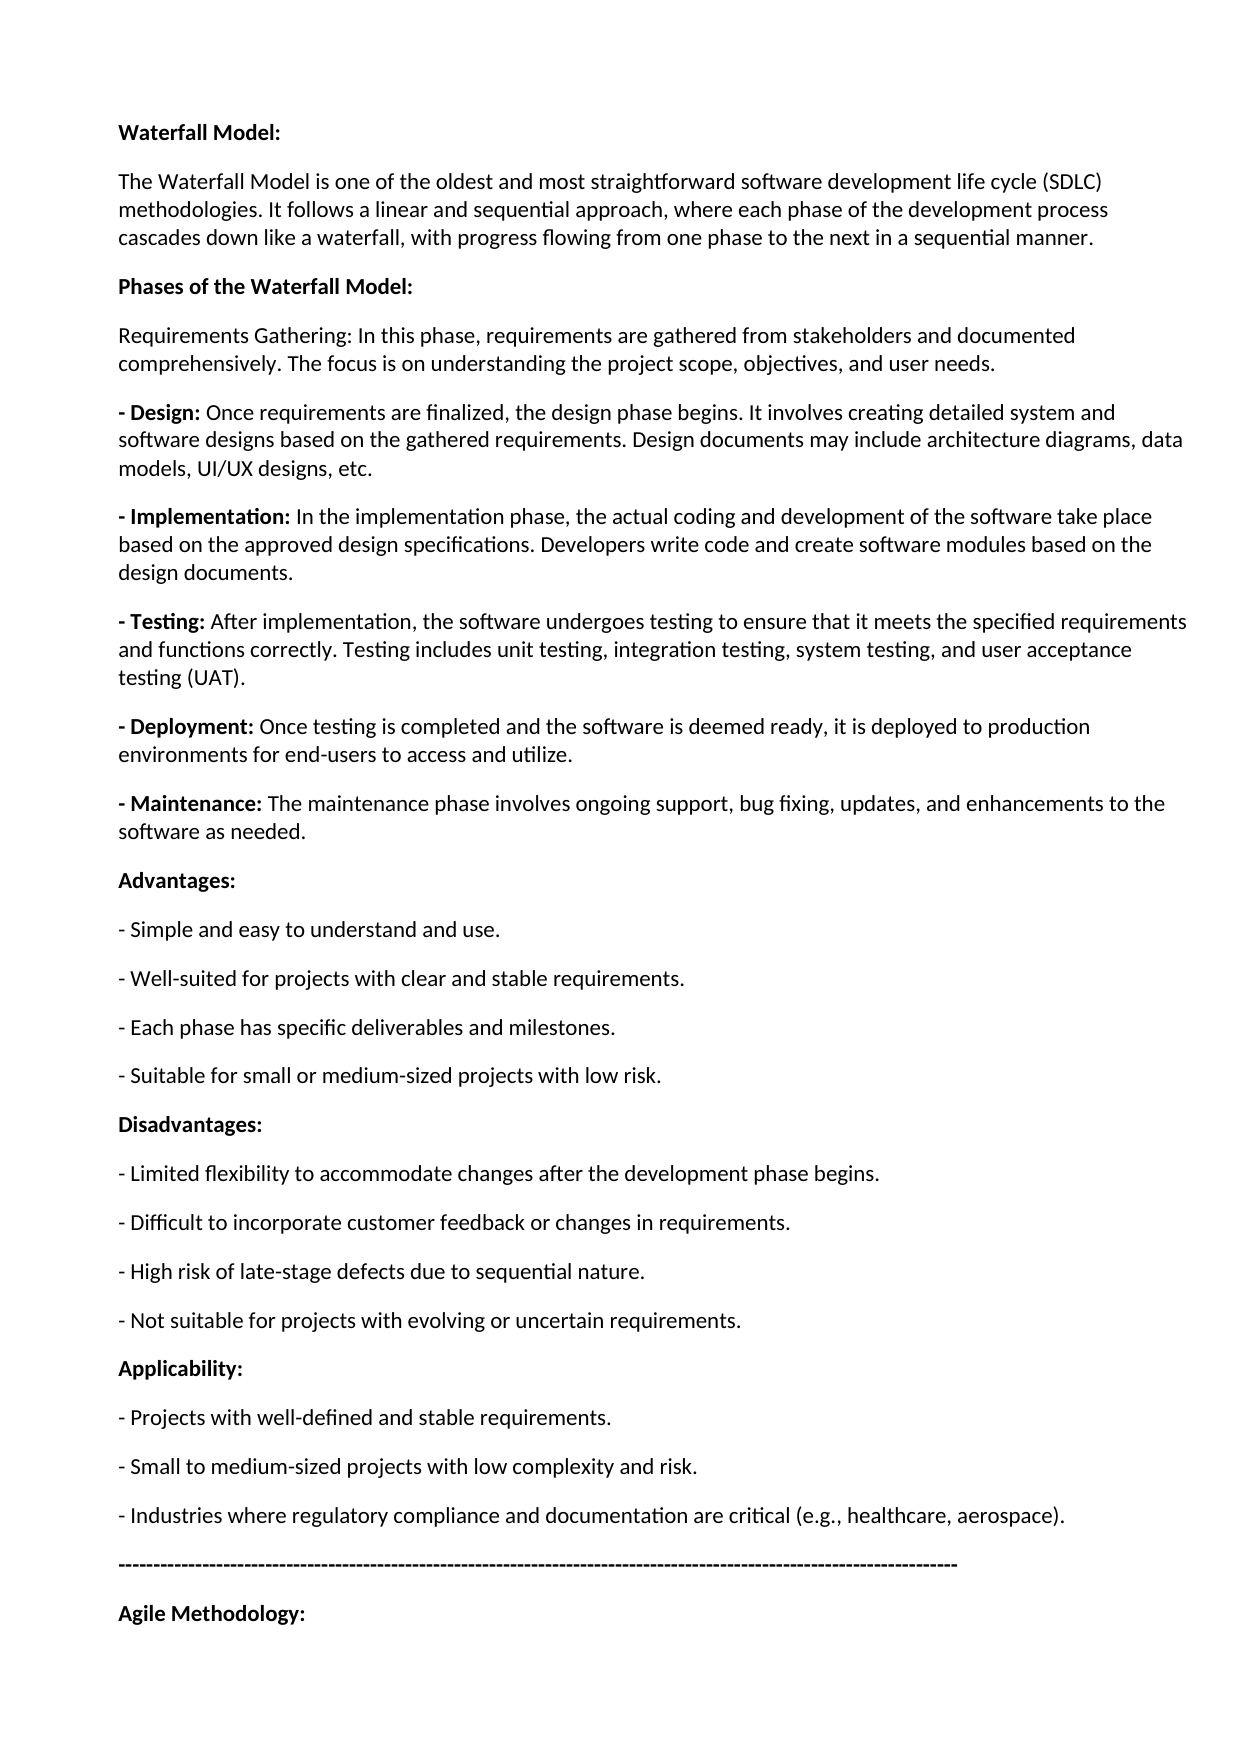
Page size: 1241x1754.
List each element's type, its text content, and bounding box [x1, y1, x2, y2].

text - Limited flexibility to accommodate changes after the development phase begins. [118, 1159, 1197, 1187]
text Phases of the Waterfall Model: [118, 272, 1197, 300]
text - Not suitable for projects with evolving or uncertain requirements. [118, 1306, 1197, 1334]
text - Design: Once requirements are finalized, the design phase begins. It involves creating detailed system and software designs based on the gathered requirements. Design documents may include architecture diagrams, data models, UI/UX designs, etc. [118, 398, 1197, 482]
text The Waterfall Model is one of the oldest and most straightforward software development life cycle (SDLC) methodologies. It follows a linear and sequential approach, where each phase of the development process cascades down like a waterfall, with progress flowing from one phase to the next in a sequential manner. [118, 167, 1197, 251]
text Applicability: [118, 1354, 1197, 1383]
text Requirements Gathering: In this phase, requirements are gathered from stakeholders and documented comprehensively. The focus is on understanding the project scope, objectives, and user needs. [118, 321, 1197, 377]
text - Projects with well-defined and stable requirements. [118, 1403, 1197, 1431]
text - Each phase has specific deliverables and milestones. [118, 1013, 1197, 1041]
text - Maintenance: The maintenance phase involves ongoing support, bug fixing, updates, and enhancements to the software as needed. [118, 789, 1197, 845]
text Agile Methodology: [118, 1599, 1197, 1627]
text ------------------------------------------------------------------------------------------------------------------------ [118, 1550, 1197, 1578]
text Disadvantages: [118, 1110, 1197, 1138]
text - Implementation: In the implementation phase, the actual coding and development of the software take place based on the approved design specifications. Developers write code and create software modules based on the design documents. [118, 502, 1197, 587]
text - High risk of late-stage defects due to sequential nature. [118, 1257, 1197, 1285]
text - Suitable for small or medium-sized projects with low risk. [118, 1061, 1197, 1089]
text - Deployment: Once testing is completed and the software is deemed ready, it is deployed to production environments for end-users to access and utilize. [118, 712, 1197, 768]
text Waterfall Model: [118, 118, 1197, 146]
text - Industries where regulatory compliance and documentation are critical (e.g., healthcare, aerospace). [118, 1501, 1197, 1529]
text Advantages: [118, 866, 1197, 894]
text - Difficult to incorporate customer feedback or changes in requirements. [118, 1208, 1197, 1236]
text - Well-suited for projects with clear and stable requirements. [118, 964, 1197, 992]
text - Testing: After implementation, the software undergoes testing to ensure that it meets the specified requirements and functions correctly. Testing includes unit testing, integration testing, system testing, and user acceptance testing (UAT). [118, 607, 1197, 691]
text - Simple and easy to understand and use. [118, 915, 1197, 943]
text - Small to medium-sized projects with low complexity and risk. [118, 1452, 1197, 1480]
